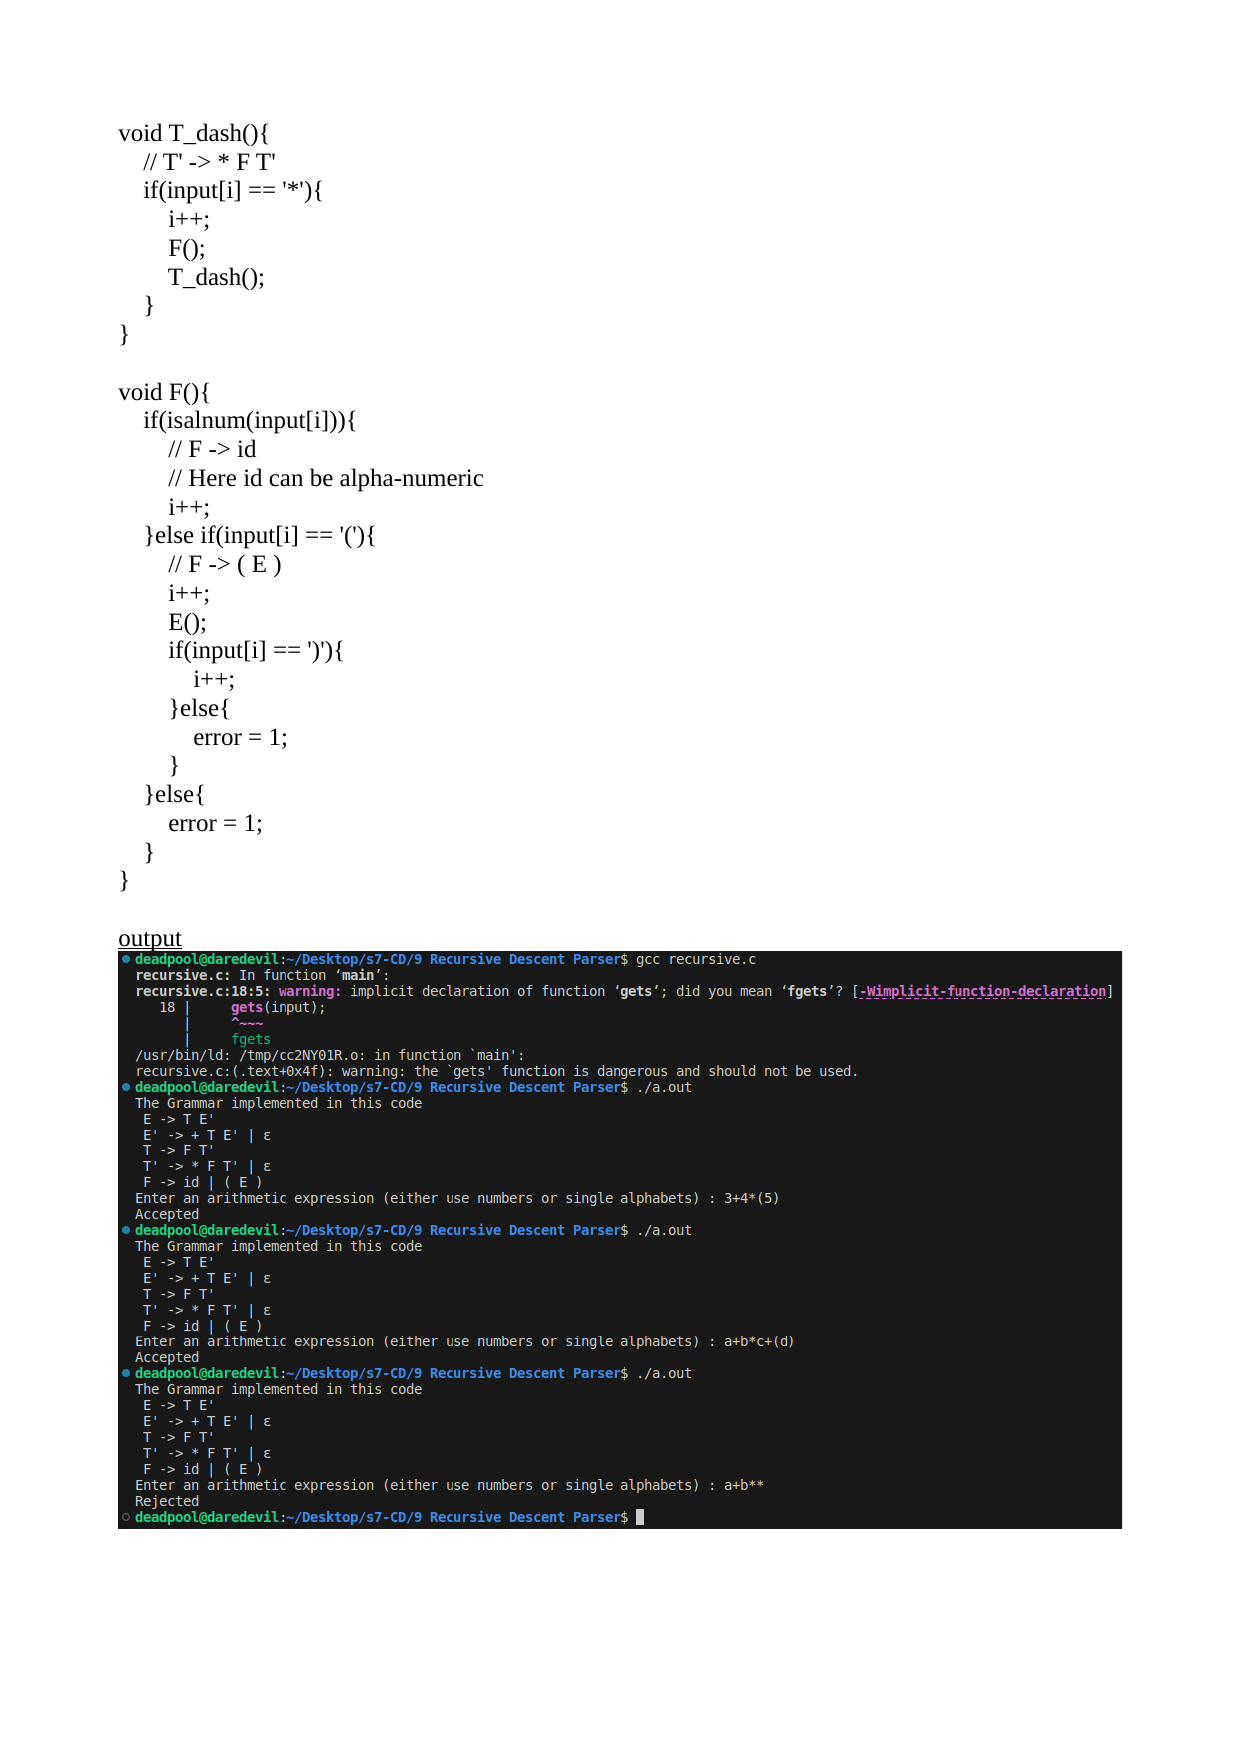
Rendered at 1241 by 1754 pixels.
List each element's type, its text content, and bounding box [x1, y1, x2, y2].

picture [118, 951, 1123, 1529]
text // Here id can be alpha-numeric [118, 463, 1122, 492]
text i++; [118, 492, 1122, 521]
text E(); [118, 607, 1122, 636]
text }else if(input[i] == '('){ [118, 521, 1122, 549]
text } [118, 866, 1122, 894]
text i++; [118, 578, 1122, 607]
text if(input[i] == '*'){ [118, 176, 1122, 204]
text F(); [118, 233, 1122, 262]
text output [118, 923, 1122, 951]
text if(isalnum(input[i])){ [118, 406, 1122, 434]
text } [118, 291, 1122, 319]
text i++; [118, 204, 1122, 233]
text // F -> ( E ) [118, 549, 1122, 578]
text void T_dash(){ [118, 118, 1122, 147]
text T_dash(); [118, 262, 1122, 291]
text } [118, 319, 1122, 348]
text if(input[i] == ')'){ [118, 636, 1122, 664]
text error = 1; [118, 722, 1122, 751]
text i++; [118, 664, 1122, 693]
text } [118, 837, 1122, 866]
text }else{ [118, 779, 1122, 808]
text // T' -> * F T' [118, 147, 1122, 176]
text } [118, 751, 1122, 779]
text }else{ [118, 693, 1122, 722]
text // F -> id [118, 434, 1122, 463]
text error = 1; [118, 808, 1122, 837]
text void F(){ [118, 377, 1122, 406]
